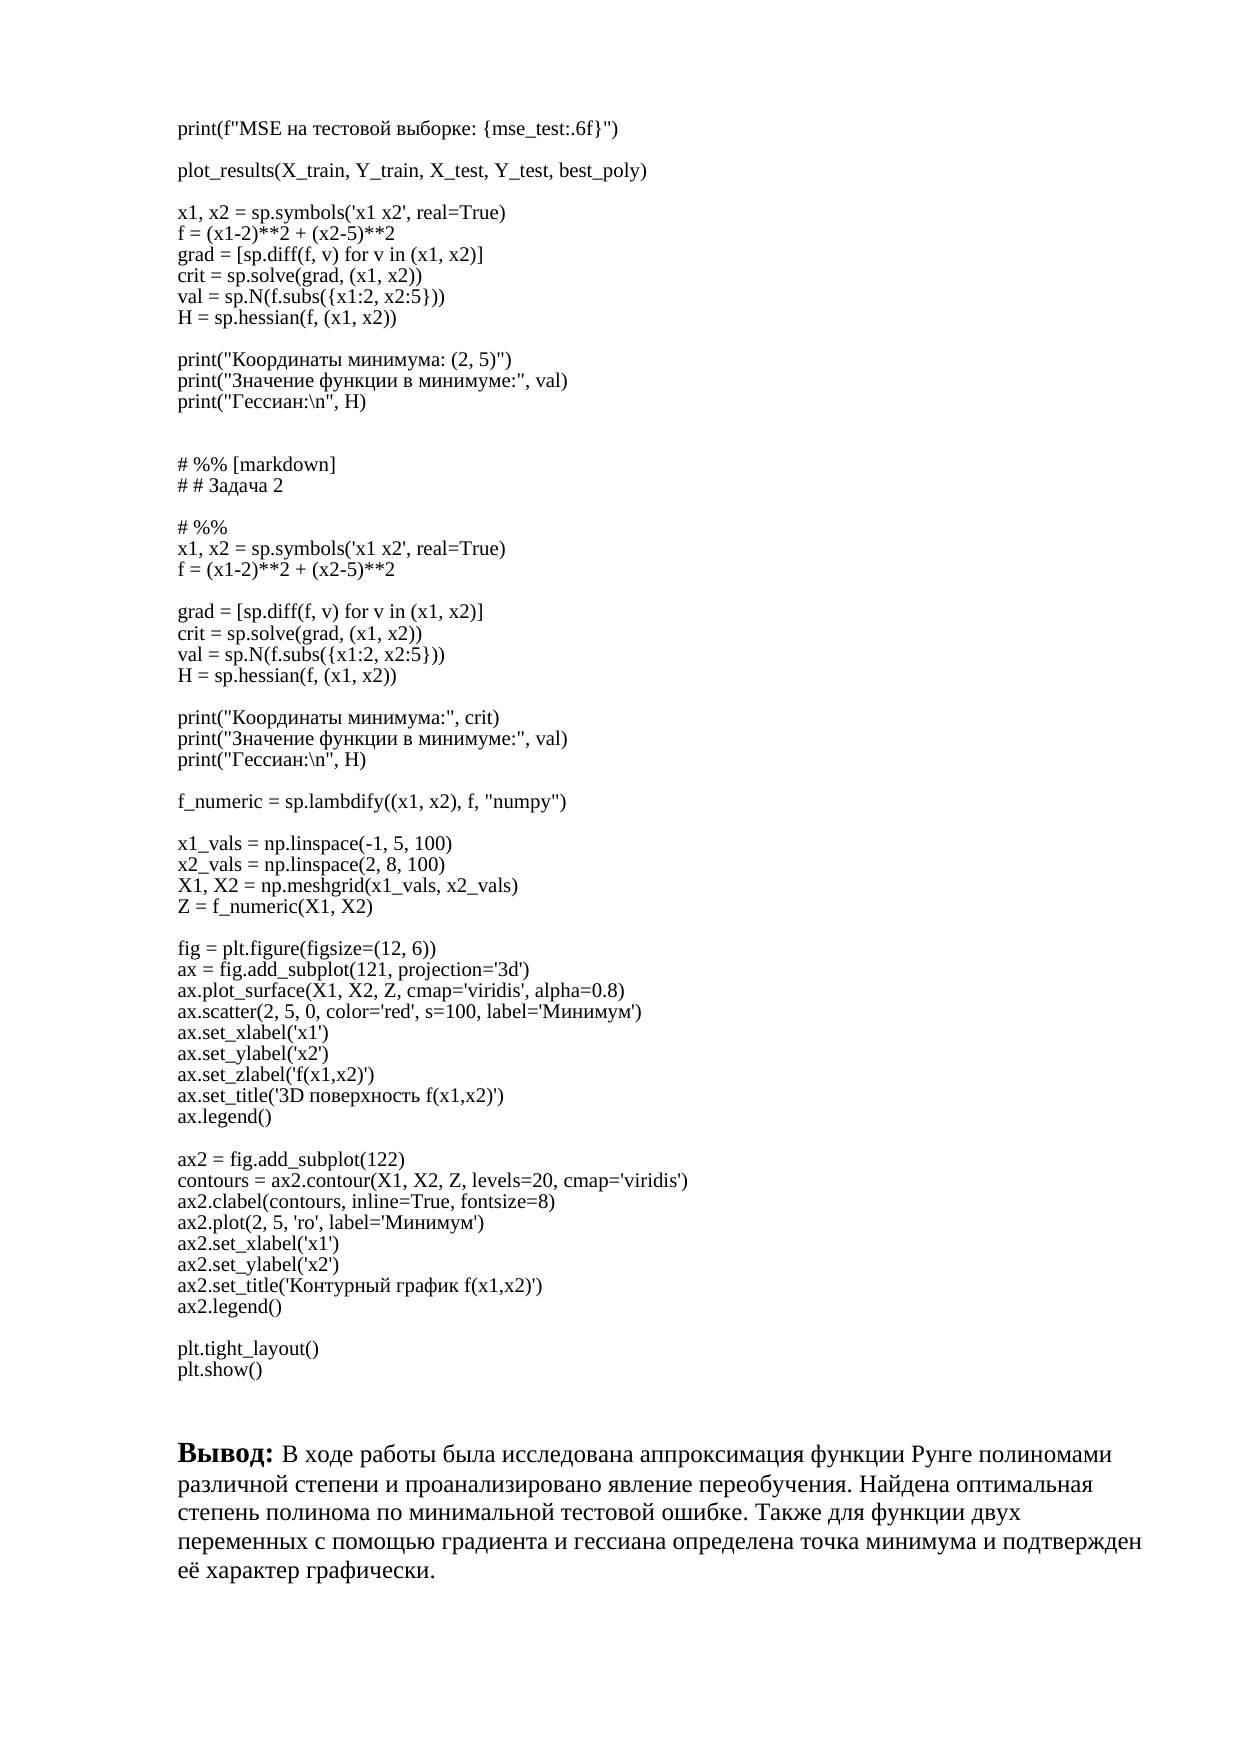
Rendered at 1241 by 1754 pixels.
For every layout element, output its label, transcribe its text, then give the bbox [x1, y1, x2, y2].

text Z = f_numeric(X1, X2) [177, 897, 1152, 918]
text f_numeric = sp.lambdify((x1, x2), f, "numpy") [177, 791, 1152, 812]
text # %% [177, 518, 1152, 539]
text ax2.set_title('Контурный график f(x1,x2)') [177, 1275, 1152, 1296]
text print("Координаты минимума: (2, 5)") [177, 349, 1152, 371]
text ax.legend() [177, 1107, 1152, 1128]
text # %% [markdown] [177, 455, 1152, 476]
text contours = ax2.contour(X1, X2, Z, levels=20, cmap='viridis') [177, 1170, 1152, 1191]
text X1, X2 = np.meshgrid(x1_vals, x2_vals) [177, 876, 1152, 897]
text x1, x2 = sp.symbols('x1 x2', real=True) [177, 539, 1152, 560]
text ax.set_ylabel('x2') [177, 1044, 1152, 1065]
text Вывод: В ходе работы была исследована аппроксимация функции Рунге полиномами различной степени и проанализировано явление переобучения. Найдена оптимальная степень полинома по минимальной тестовой ошибке. Также для функции двух переменных с помощью градиента и гессиана определена точка минимума и подтвержден её характер графически. [177, 1435, 1152, 1584]
text ax.set_xlabel('x1') [177, 1023, 1152, 1044]
text print("Значение функции в минимуме:", val) [177, 371, 1152, 392]
text ax2.set_ylabel('x2') [177, 1254, 1152, 1275]
text f = (x1-2)**2 + (x2-5)**2 [177, 223, 1152, 244]
text print("Координаты минимума:", crit) [177, 707, 1152, 728]
text val = sp.N(f.subs({x1:2, x2:5})) [177, 286, 1152, 307]
text grad = [sp.diff(f, v) for v in (x1, x2)] [177, 244, 1152, 265]
text crit = sp.solve(grad, (x1, x2)) [177, 623, 1152, 644]
text ax.set_title('3D поверхность f(x1,x2)') [177, 1086, 1152, 1107]
text val = sp.N(f.subs({x1:2, x2:5})) [177, 644, 1152, 665]
text # # Задача 2 [177, 476, 1152, 497]
text print(f"MSE на тестовой выборке: {mse_test:.6f}") [177, 118, 1152, 139]
text ax2 = fig.add_subplot(122) [177, 1149, 1152, 1170]
text ax.plot_surface(X1, X2, Z, cmap='viridis', alpha=0.8) [177, 981, 1152, 1002]
text plt.show() [177, 1359, 1152, 1381]
text ax2.clabel(contours, inline=True, fontsize=8) [177, 1191, 1152, 1212]
text print("Гессиан:\n", H) [177, 392, 1152, 413]
text x1, x2 = sp.symbols('x1 x2', real=True) [177, 202, 1152, 223]
text ax = fig.add_subplot(121, projection='3d') [177, 960, 1152, 981]
text grad = [sp.diff(f, v) for v in (x1, x2)] [177, 602, 1152, 623]
text ax.scatter(2, 5, 0, color='red', s=100, label='Минимум') [177, 1002, 1152, 1023]
text f = (x1-2)**2 + (x2-5)**2 [177, 560, 1152, 581]
text ax.set_zlabel('f(x1,x2)') [177, 1065, 1152, 1086]
text print("Значение функции в минимуме:", val) [177, 728, 1152, 749]
text x1_vals = np.linspace(-1, 5, 100) [177, 833, 1152, 854]
text ax2.plot(2, 5, 'ro', label='Минимум') [177, 1212, 1152, 1233]
text H = sp.hessian(f, (x1, x2)) [177, 665, 1152, 686]
text ax2.legend() [177, 1296, 1152, 1317]
text x2_vals = np.linspace(2, 8, 100) [177, 854, 1152, 876]
text plt.tight_layout() [177, 1338, 1152, 1359]
text plot_results(X_train, Y_train, X_test, Y_test, best_poly) [177, 160, 1152, 181]
text crit = sp.solve(grad, (x1, x2)) [177, 265, 1152, 286]
text fig = plt.figure(figsize=(12, 6)) [177, 939, 1152, 960]
text ax2.set_xlabel('x1') [177, 1233, 1152, 1254]
text print("Гессиан:\n", H) [177, 749, 1152, 770]
text H = sp.hessian(f, (x1, x2)) [177, 307, 1152, 328]
